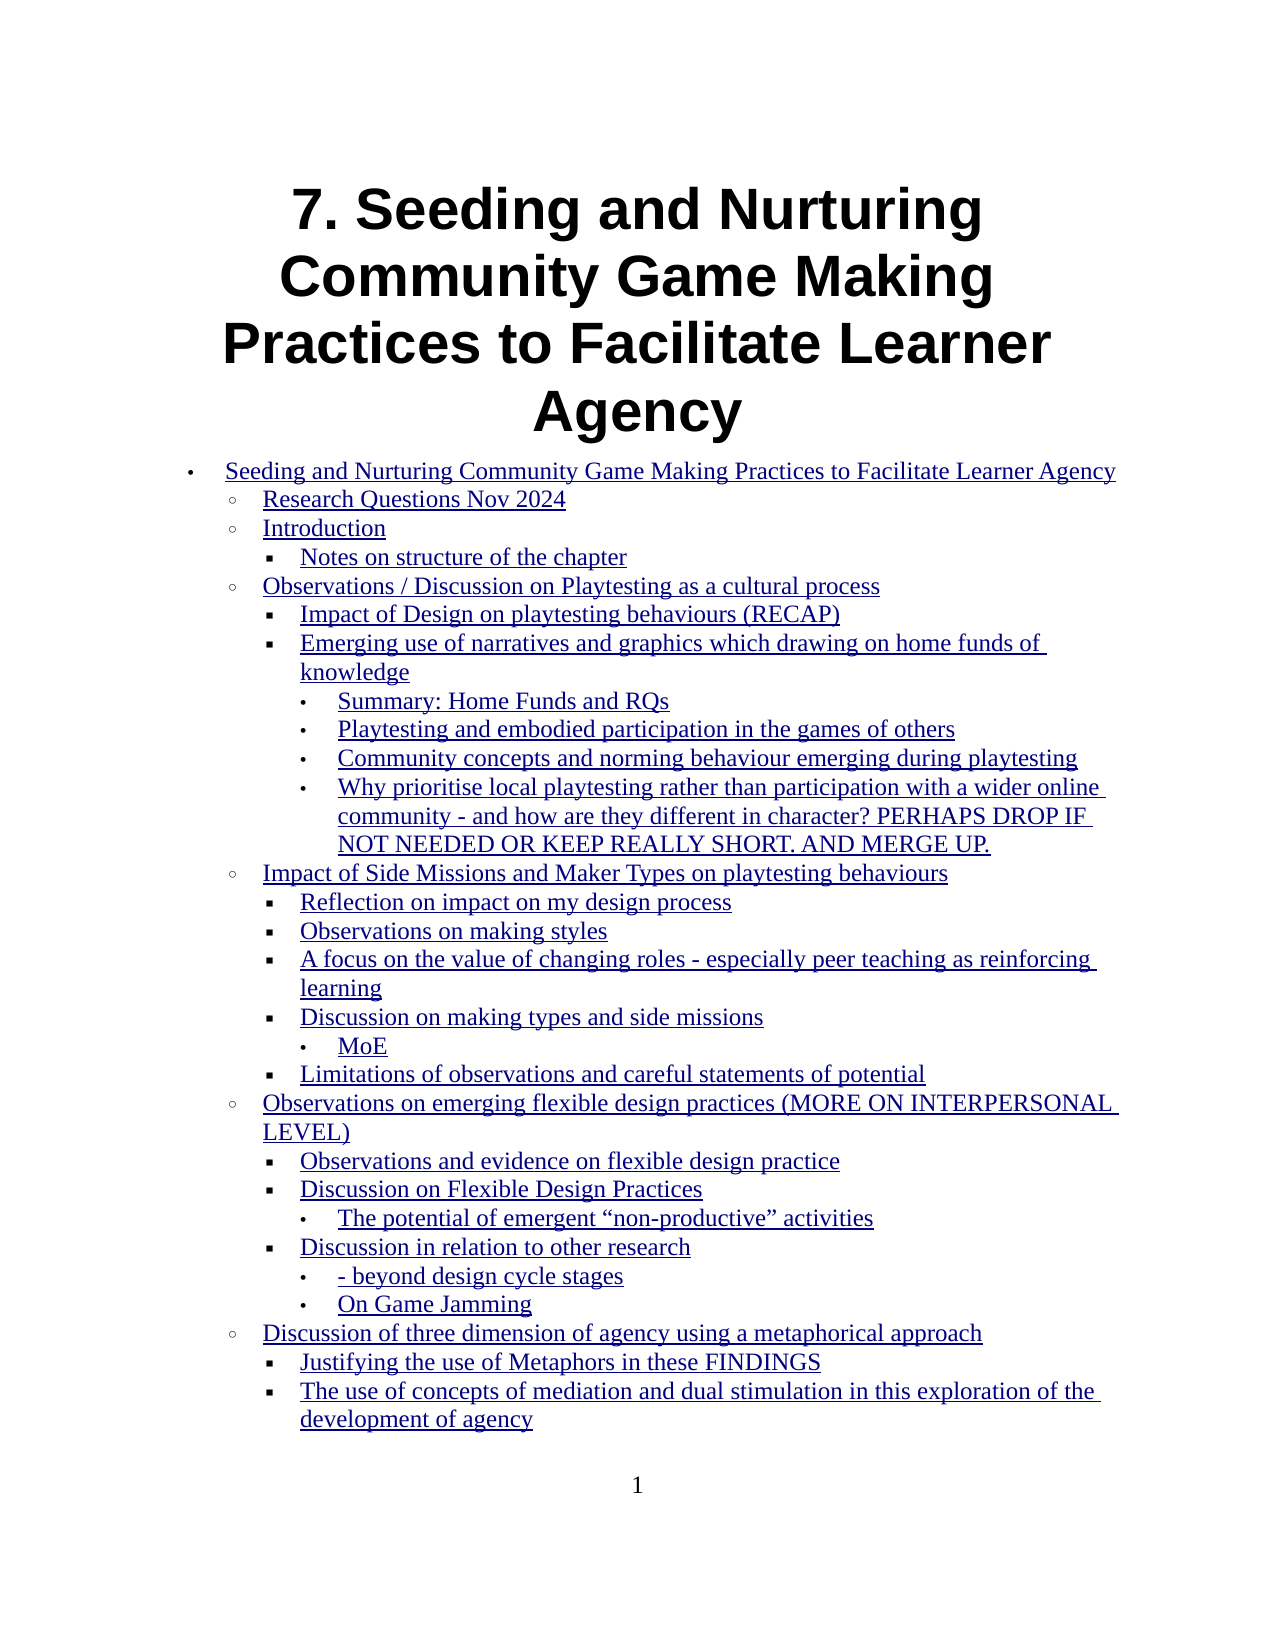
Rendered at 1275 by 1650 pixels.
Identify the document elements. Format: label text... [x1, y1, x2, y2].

list Summary: Home Funds and RQs [300, 686, 1125, 714]
list - beyond design cycle stages [300, 1261, 1125, 1289]
list Emerging use of narratives and graphics which drawing on home funds of knowledge [262, 628, 1125, 686]
list Seeding and Nurturing Community Game Making Practices to Facilitate Learner Agency [187, 456, 1125, 484]
list Observations and evidence on flexible design practice [262, 1146, 1125, 1174]
list Why prioritise local playtesting rather than participation with a wider online community - and how are they different in character? PERHAPS DROP IF NOT NEEDED OR KEEP REALLY SHORT. AND MERGE UP. [300, 772, 1125, 858]
list Observations / Discussion on Playtesting as a cultural process [225, 571, 1125, 599]
list Impact of Design on playtesting behaviours (RECAP) [262, 599, 1125, 628]
title 7. Seeding and Nurturing Community Game Making Practices to Facilitate Learner Agency [150, 175, 1125, 443]
list Discussion in relation to other research [262, 1232, 1125, 1261]
list Playtesting and embodied participation in the games of others [300, 714, 1125, 743]
list Discussion on making types and side missions [262, 1002, 1125, 1031]
list Research Questions Nov 2024 [225, 484, 1125, 513]
list MoE [300, 1031, 1125, 1059]
list The use of concepts of mediation and dual stimulation in this exploration of the development of agency [262, 1376, 1125, 1433]
list Limitations of observations and careful statements of potential [262, 1059, 1125, 1088]
list A focus on the value of changing roles - especially peer teaching as reinforcing learning [262, 944, 1125, 1002]
list Community concepts and norming behaviour emerging during playtesting [300, 743, 1125, 772]
list Justifying the use of Metaphors in these FINDINGS [262, 1347, 1125, 1376]
list Impact of Side Missions and Maker Types on playtesting behaviours [225, 858, 1125, 887]
list Reflection on impact on my design process [262, 887, 1125, 916]
list The potential of emergent “non-productive” activities [300, 1203, 1125, 1232]
list Discussion on Flexible Design Practices [262, 1174, 1125, 1203]
list On Game Jamming [300, 1289, 1125, 1318]
list Discussion of three dimension of agency using a metaphorical approach [225, 1318, 1125, 1347]
list Introduction [225, 513, 1125, 542]
list Observations on making styles [262, 916, 1125, 944]
list Notes on structure of the chapter [262, 542, 1125, 571]
list Observations on emerging flexible design practices (MORE ON INTERPERSONAL LEVEL) [225, 1088, 1125, 1146]
